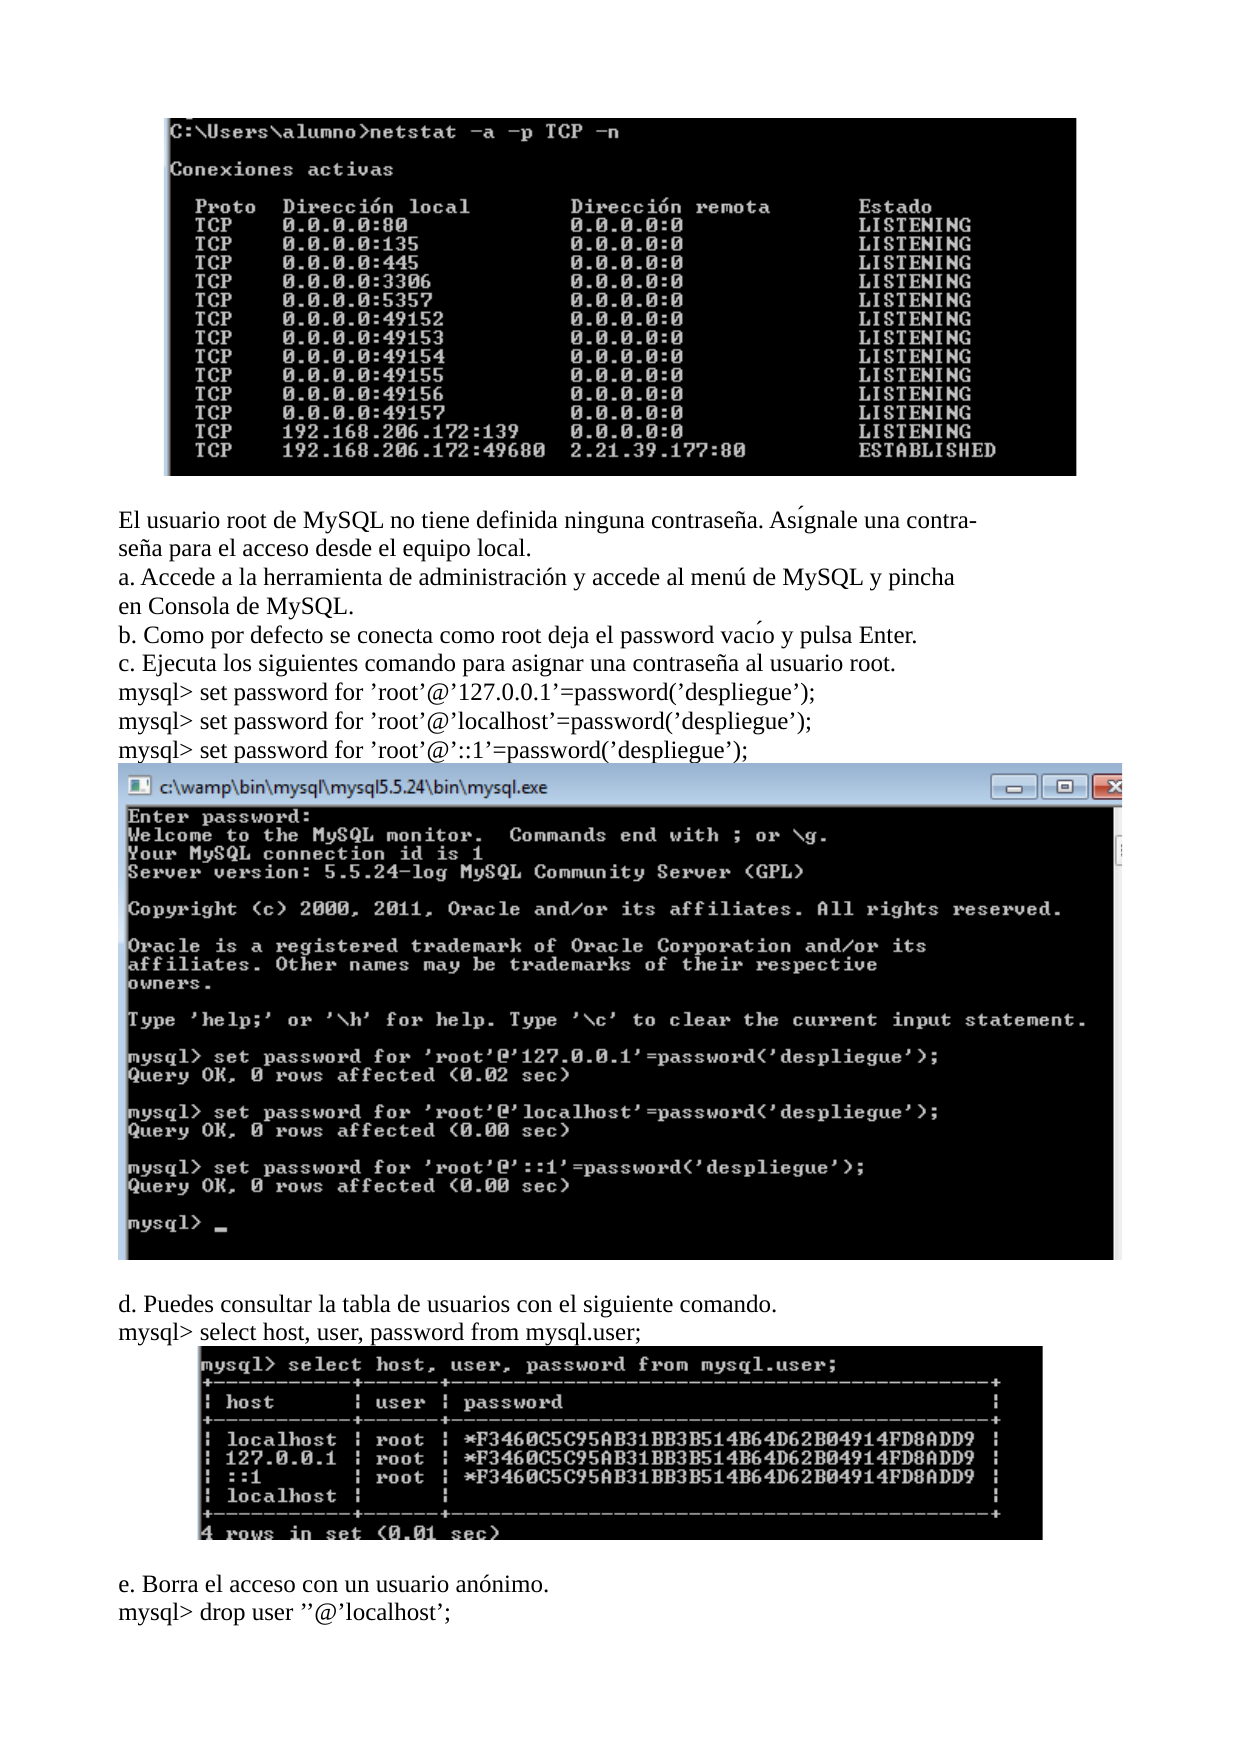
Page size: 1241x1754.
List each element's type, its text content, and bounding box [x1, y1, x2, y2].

picture [197, 1346, 1043, 1540]
text mysql> drop user ’’@’localhost’; [118, 1597, 1122, 1626]
text d. Puedes consultar la tabla de usuarios con el siguiente comando. [118, 1289, 1122, 1317]
picture [118, 763, 1123, 1260]
text en Consola de MySQL. [118, 591, 1122, 620]
text El usuario root de MySQL no tiene definida ninguna contraseña. Ası́gnale una contra- [118, 505, 1122, 533]
text a. Accede a la herramienta de administración y accede al menú de MySQL y pincha [118, 562, 1122, 591]
text seña para el acceso desde el equipo local. [118, 533, 1122, 562]
text mysql> select host, user, password from mysql.user; [118, 1317, 1122, 1346]
text mysql> set password for ’root’@’::1’=password(’despliegue’); [118, 735, 1122, 763]
picture [163, 118, 1077, 476]
text mysql> set password for ’root’@’localhost’=password(’despliegue’); [118, 706, 1122, 735]
text c. Ejecuta los siguientes comando para asignar una contraseña al usuario root. [118, 648, 1122, 677]
text mysql> set password for ’root’@’127.0.0.1’=password(’despliegue’); [118, 677, 1122, 706]
text e. Borra el acceso con un usuario anónimo. [118, 1569, 1122, 1597]
text b. Como por defecto se conecta como root deja el password vacı́o y pulsa Enter. [118, 620, 1122, 648]
